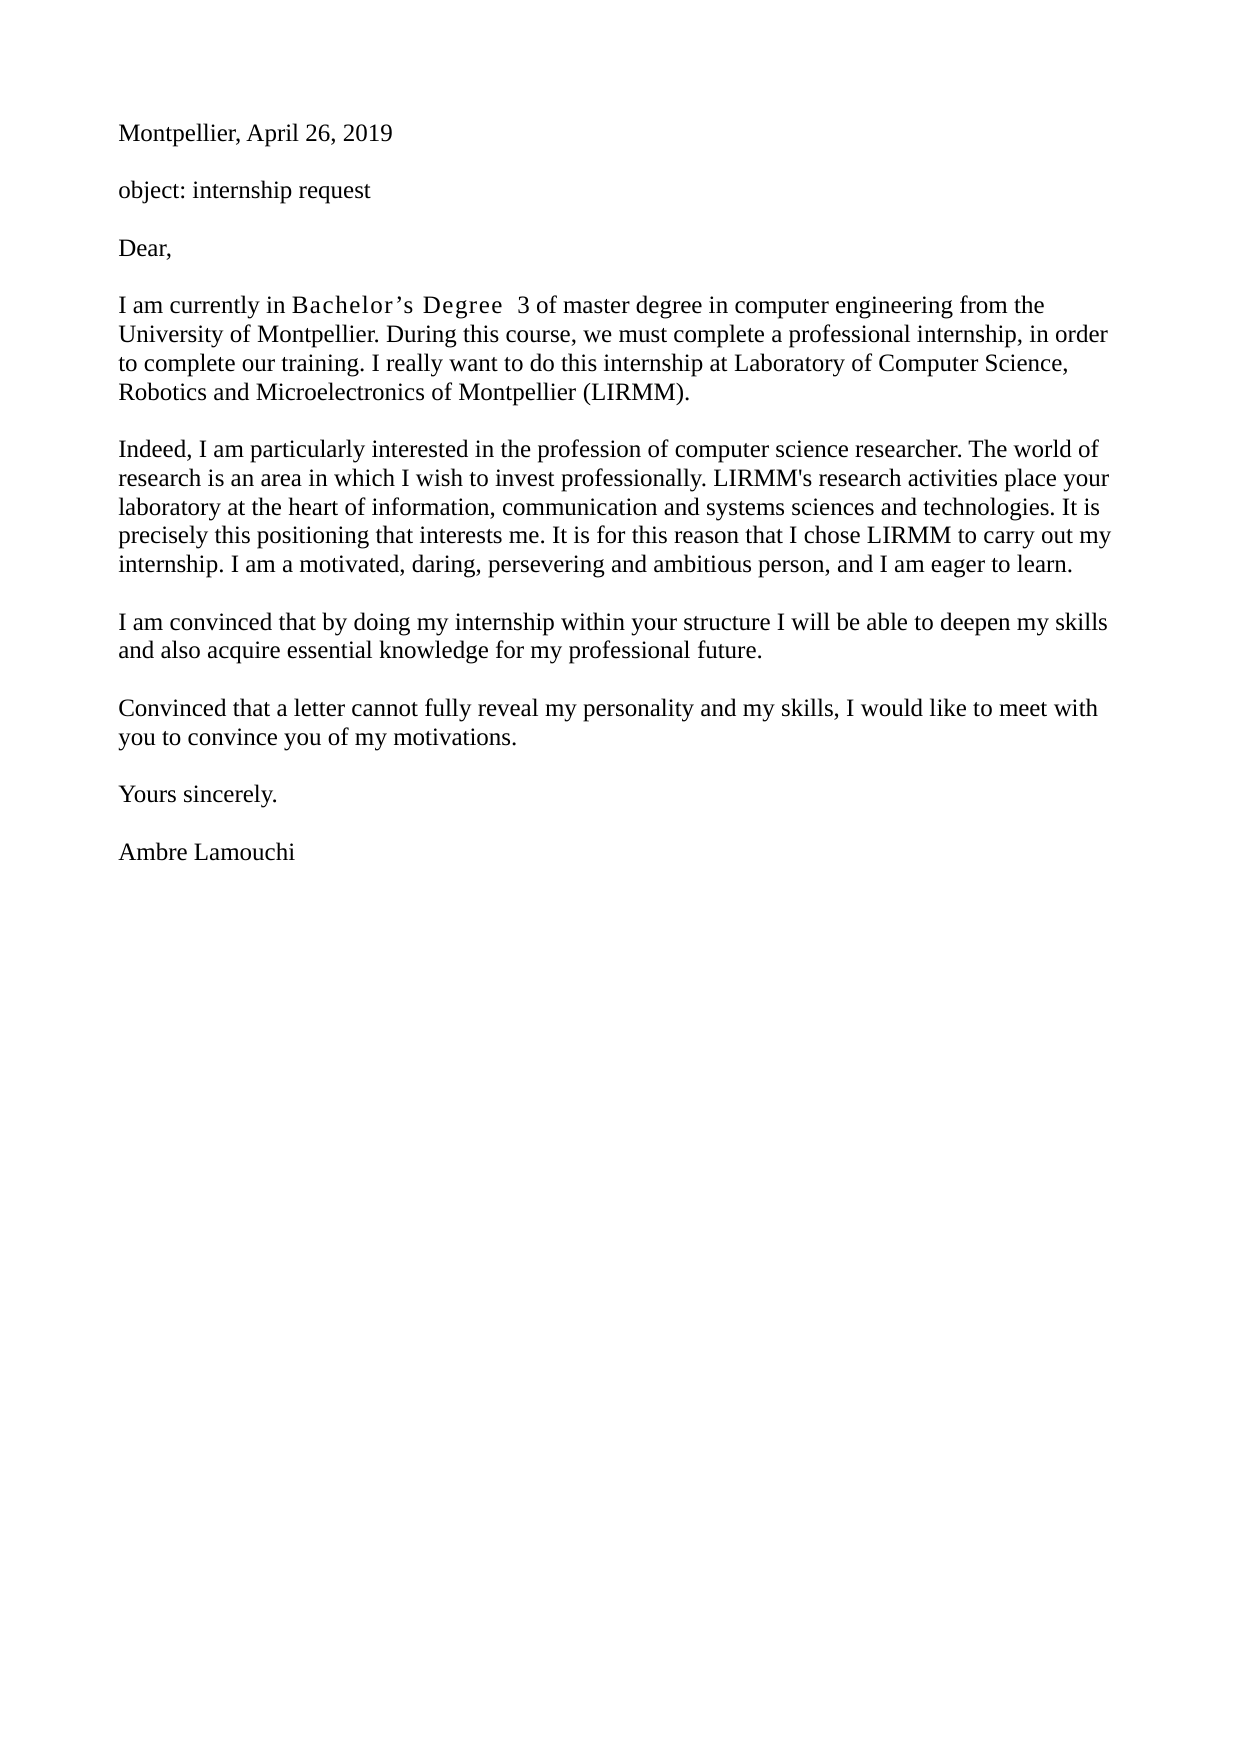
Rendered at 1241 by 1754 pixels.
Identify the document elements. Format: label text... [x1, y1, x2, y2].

text I am currently in Bachelor’s Degree 3 of master degree in computer engineering from the University of Montpellier. During this course, we must complete a professional internship, in order to complete our training. I really want to do this internship at Laboratory of Computer Science, Robotics and Microelectronics of Montpellier (LIRMM). [118, 291, 1122, 406]
text Convinced that a letter cannot fully reveal my personality and my skills, I would like to meet with you to convince you of my motivations. [118, 693, 1122, 751]
text object: internship request [118, 176, 1122, 204]
text Indeed, I am particularly interested in the profession of computer science researcher. The world of research is an area in which I wish to invest professionally. LIRMM's research activities place your laboratory at the heart of information, communication and systems sciences and technologies. It is precisely this positioning that interests me. It is for this reason that I chose LIRMM to carry out my internship. I am a motivated, daring, persevering and ambitious person, and I am eager to learn. [118, 434, 1122, 578]
text Montpellier, April 26, 2019 [118, 118, 1122, 147]
text I am convinced that by doing my internship within your structure I will be able to deepen my skills and also acquire essential knowledge for my professional future. [118, 607, 1122, 664]
text Dear, [118, 233, 1122, 262]
text Yours sincerely. [118, 779, 1122, 808]
text Ambre Lamouchi [118, 837, 1122, 866]
